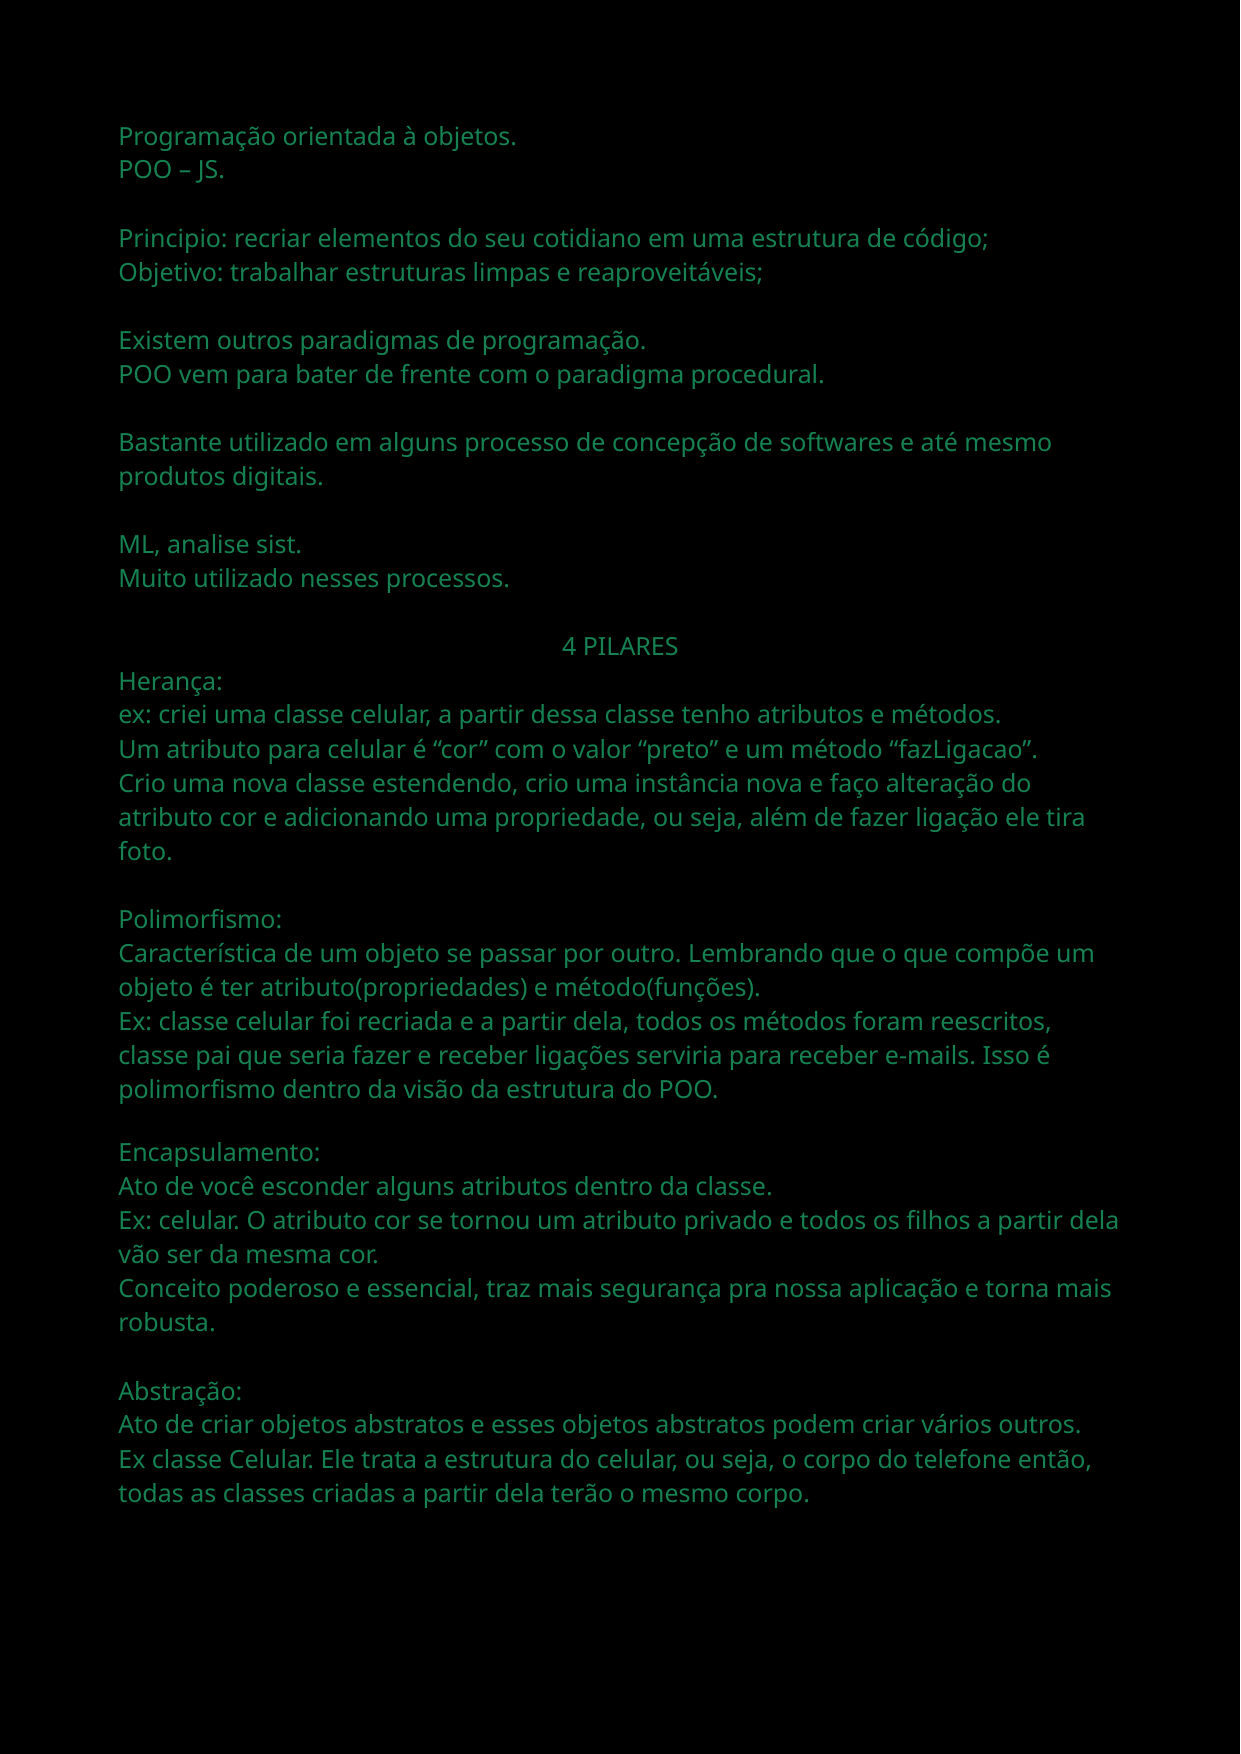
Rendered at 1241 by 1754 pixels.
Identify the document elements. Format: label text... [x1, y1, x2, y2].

text Ex classe Celular. Ele trata a estrutura do celular, ou seja, o corpo do telefone então, todas as classes criadas a partir dela terão o mesmo corpo. [118, 1441, 1122, 1509]
text POO vem para bater de frente com o paradigma procedural. [118, 357, 1122, 391]
text Herança: [118, 663, 1122, 697]
text Ato de você esconder alguns atributos dentro da classe. [118, 1169, 1122, 1203]
text Existem outros paradigmas de programação. [118, 322, 1122, 357]
text Bastante utilizado em alguns processo de concepção de softwares e até mesmo produtos digitais. [118, 425, 1122, 493]
text 4 PILARES [118, 629, 1122, 663]
text Conceito poderoso e essencial, traz mais segurança pra nossa aplicação e torna mais robusta. [118, 1271, 1122, 1339]
text Objetivo: trabalhar estruturas limpas e reaproveitáveis; [118, 254, 1122, 288]
text Ex: celular. O atributo cor se tornou um atributo privado e todos os filhos a partir dela vão ser da mesma cor. [118, 1203, 1122, 1271]
text Crio uma nova classe estendendo, crio uma instância nova e faço alteração do atributo cor e adicionando uma propriedade, ou seja, além de fazer ligação ele tira foto. [118, 765, 1122, 867]
text ML, analise sist. [118, 527, 1122, 561]
text Muito utilizado nesses processos. [118, 561, 1122, 595]
text Característica de um objeto se passar por outro. Lembrando que o que compõe um objeto é ter atributo(propriedades) e método(funções). [118, 936, 1122, 1004]
text Abstração: [118, 1373, 1122, 1407]
text POO – JS. [118, 152, 1122, 186]
text Ato de criar objetos abstratos e esses objetos abstratos podem criar vários outros. [118, 1407, 1122, 1441]
text ex: criei uma classe celular, a partir dessa classe tenho atributos e métodos. [118, 697, 1122, 731]
text Principio: recriar elementos do seu cotidiano em uma estrutura de código; [118, 220, 1122, 254]
text Encapsulamento: [118, 1135, 1122, 1169]
text Ex: classe celular foi recriada e a partir dela, todos os métodos foram reescritos, classe pai que seria fazer e receber ligações serviria para receber e-mails. Isso é polimorfismo dentro da visão da estrutura do POO. [118, 1004, 1122, 1106]
text Um atributo para celular é “cor” com o valor “preto” e um método “fazLigacao”. [118, 731, 1122, 765]
text Programação orientada à objetos. [118, 118, 1122, 152]
text Polimorfismo: [118, 902, 1122, 936]
